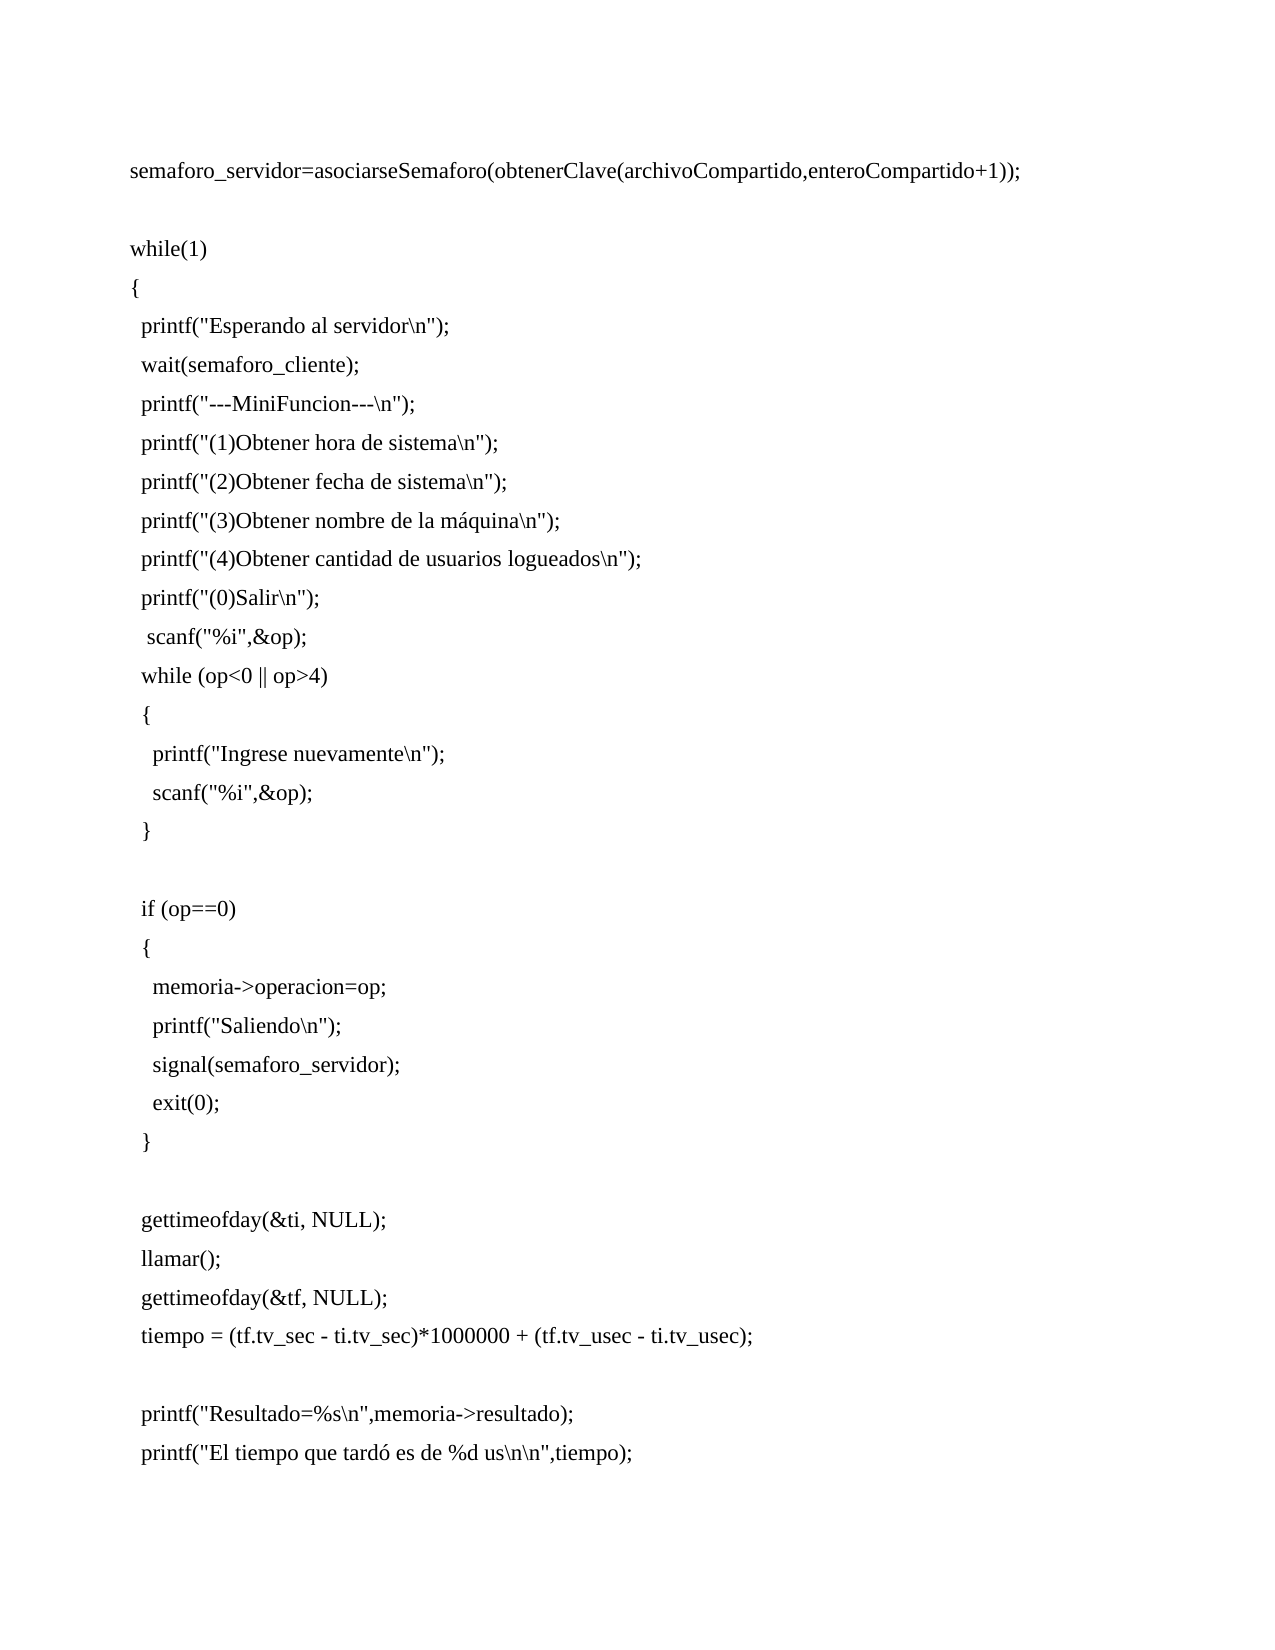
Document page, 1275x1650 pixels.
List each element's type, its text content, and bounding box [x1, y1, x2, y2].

text printf("Saliendo\n"); [118, 1012, 1157, 1038]
text llamar(); [118, 1245, 1157, 1271]
text printf("(0)Salir\n"); [118, 584, 1157, 611]
text wait(semaforo_cliente); [118, 351, 1157, 378]
text gettimeofday(&ti, NULL); [118, 1206, 1157, 1232]
text printf("(3)Obtener nombre de la máquina\n"); [118, 507, 1157, 533]
text { [118, 273, 1157, 300]
text printf("(2)Obtener fecha de sistema\n"); [118, 468, 1157, 494]
text scanf("%i",&op); [118, 623, 1157, 649]
text exit(0); [118, 1089, 1157, 1116]
text while(1) [118, 235, 1157, 261]
text printf("Esperando al servidor\n"); [118, 312, 1157, 339]
text printf("---MiniFuncion---\n"); [118, 390, 1157, 416]
text tiempo = (tf.tv_sec - ti.tv_sec)*1000000 + (tf.tv_usec - ti.tv_usec); [118, 1323, 1157, 1349]
text printf("Resultado=%s\n",memoria->resultado); [118, 1400, 1157, 1427]
text memoria->operacion=op; [118, 973, 1157, 999]
text printf("(1)Obtener hora de sistema\n"); [118, 429, 1157, 455]
text { [118, 701, 1157, 727]
text if (op==0) [118, 895, 1157, 922]
text printf("(4)Obtener cantidad de usuarios logueados\n"); [118, 546, 1157, 572]
text { [118, 934, 1157, 960]
text printf("El tiempo que tardó es de %d us\n\n",tiempo); [118, 1439, 1157, 1466]
text } [118, 1128, 1157, 1155]
text signal(semaforo_servidor); [118, 1051, 1157, 1077]
text printf("Ingrese nuevamente\n"); [118, 740, 1157, 766]
text } [118, 817, 1157, 844]
text scanf("%i",&op); [118, 779, 1157, 805]
text while (op<0 || op>4) [118, 662, 1157, 688]
text gettimeofday(&tf, NULL); [118, 1284, 1157, 1310]
text semaforo_servidor=asociarseSemaforo(obtenerClave(archivoCompartido,enteroCompartido+1)); [118, 157, 1157, 183]
